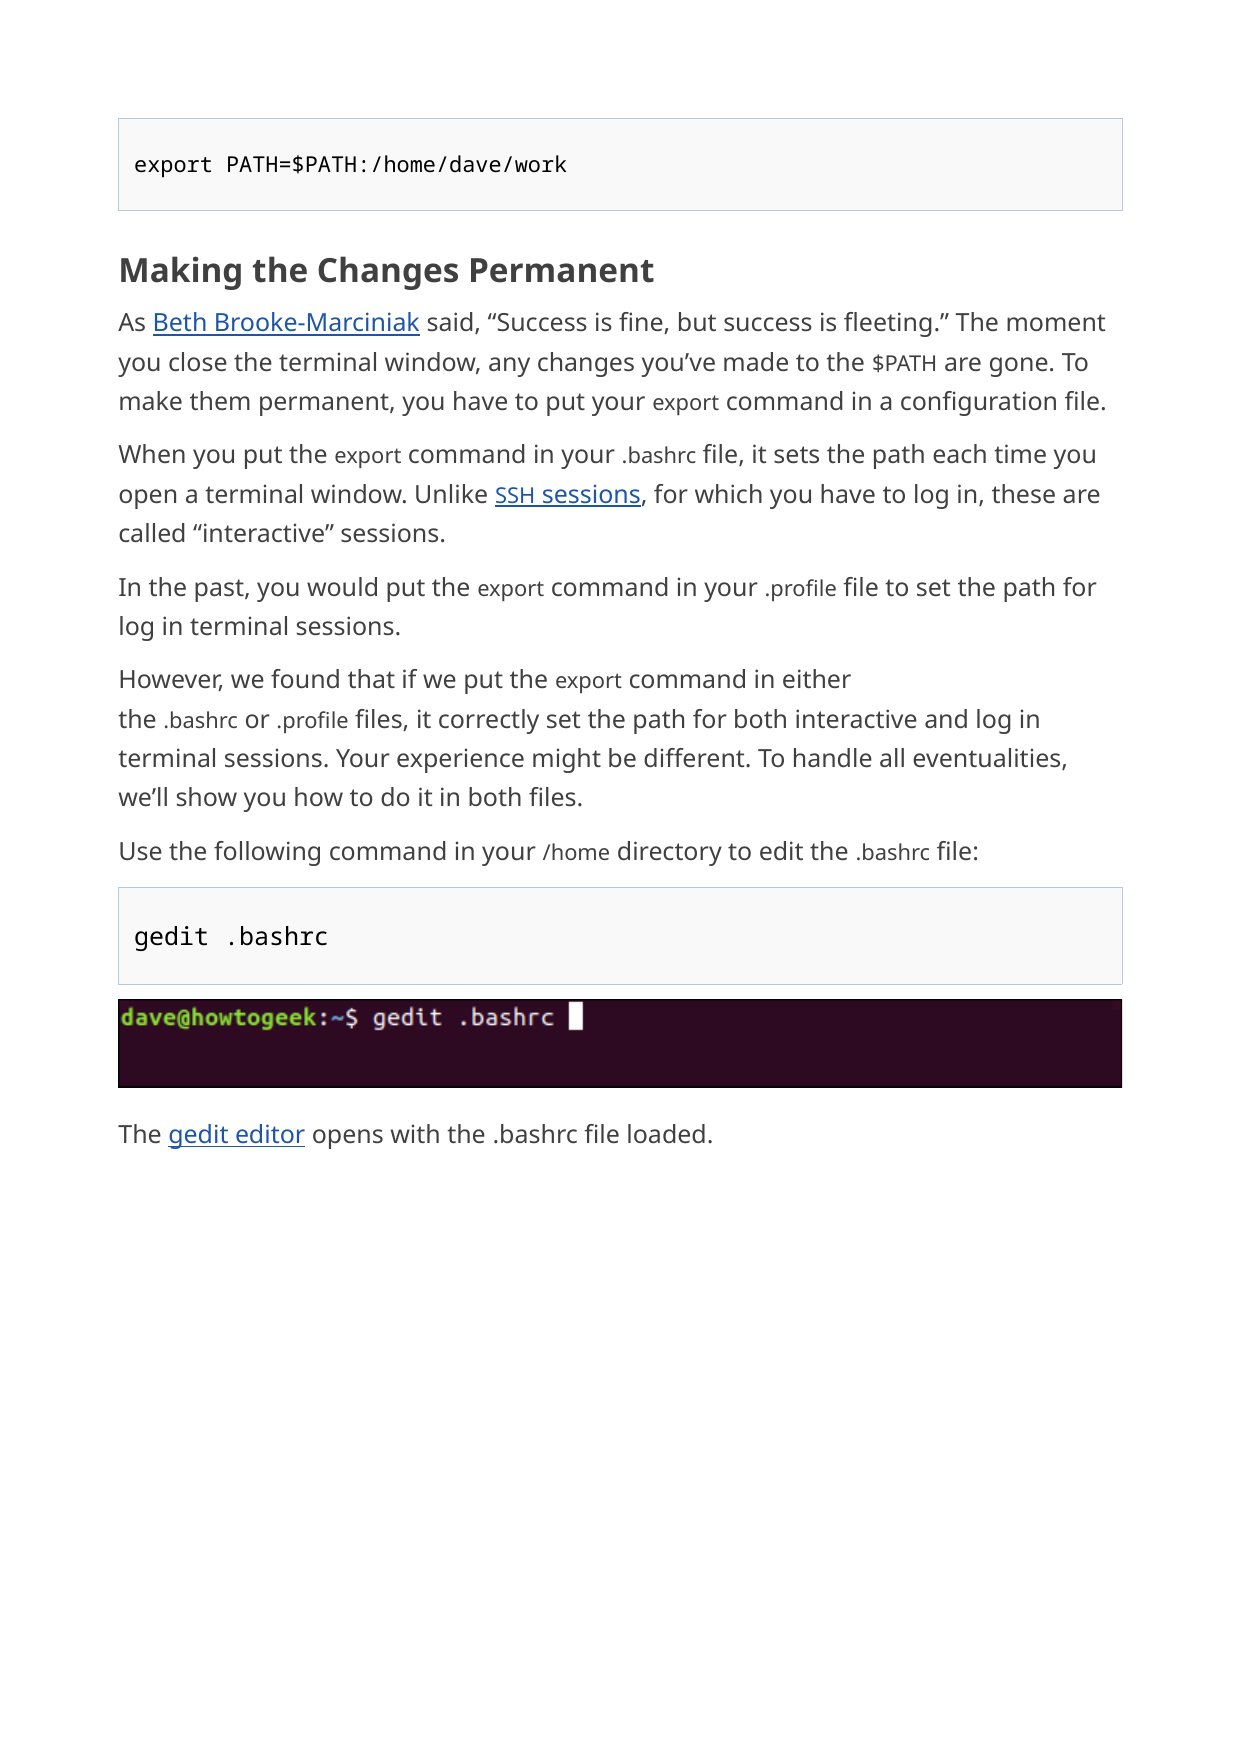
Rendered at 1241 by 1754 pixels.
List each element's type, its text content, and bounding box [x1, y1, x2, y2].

text Use the following command in your /home directory to edit the .bashrc file: [118, 833, 1122, 867]
text In the past, you would put the export command in your .profile file to set the path for log in terminal sessions. [118, 569, 1122, 642]
text When you put the export command in your .bashrc file, it sets the path each time you open a terminal window. Unlike SSH sessions, for which you have to log in, these are called “interactive” sessions. [118, 437, 1122, 549]
picture [118, 999, 1123, 1088]
text export PATH=$PATH:/home/dave/work [119, 119, 1122, 210]
subtitle Making the Changes Permanent [118, 247, 1122, 292]
text As Beth Brooke-Marciniak said, “Success is fine, but success is fleeting.” The moment you close the terminal window, any changes you’ve made to the $PATH are gone. To make them permanent, you have to put your export command in a configuration file. [118, 305, 1122, 417]
text gedit .bashrc [119, 888, 1122, 984]
text However, we found that if we put the export command in either the .bashrc or .profile files, it correctly set the path for both interactive and log in terminal sessions. Your experience might be different. To handle all eventualities, we’ll show you how to do it in both files. [118, 662, 1122, 814]
text The gedit editor opens with the .bashrc file loaded. [118, 1117, 1122, 1151]
